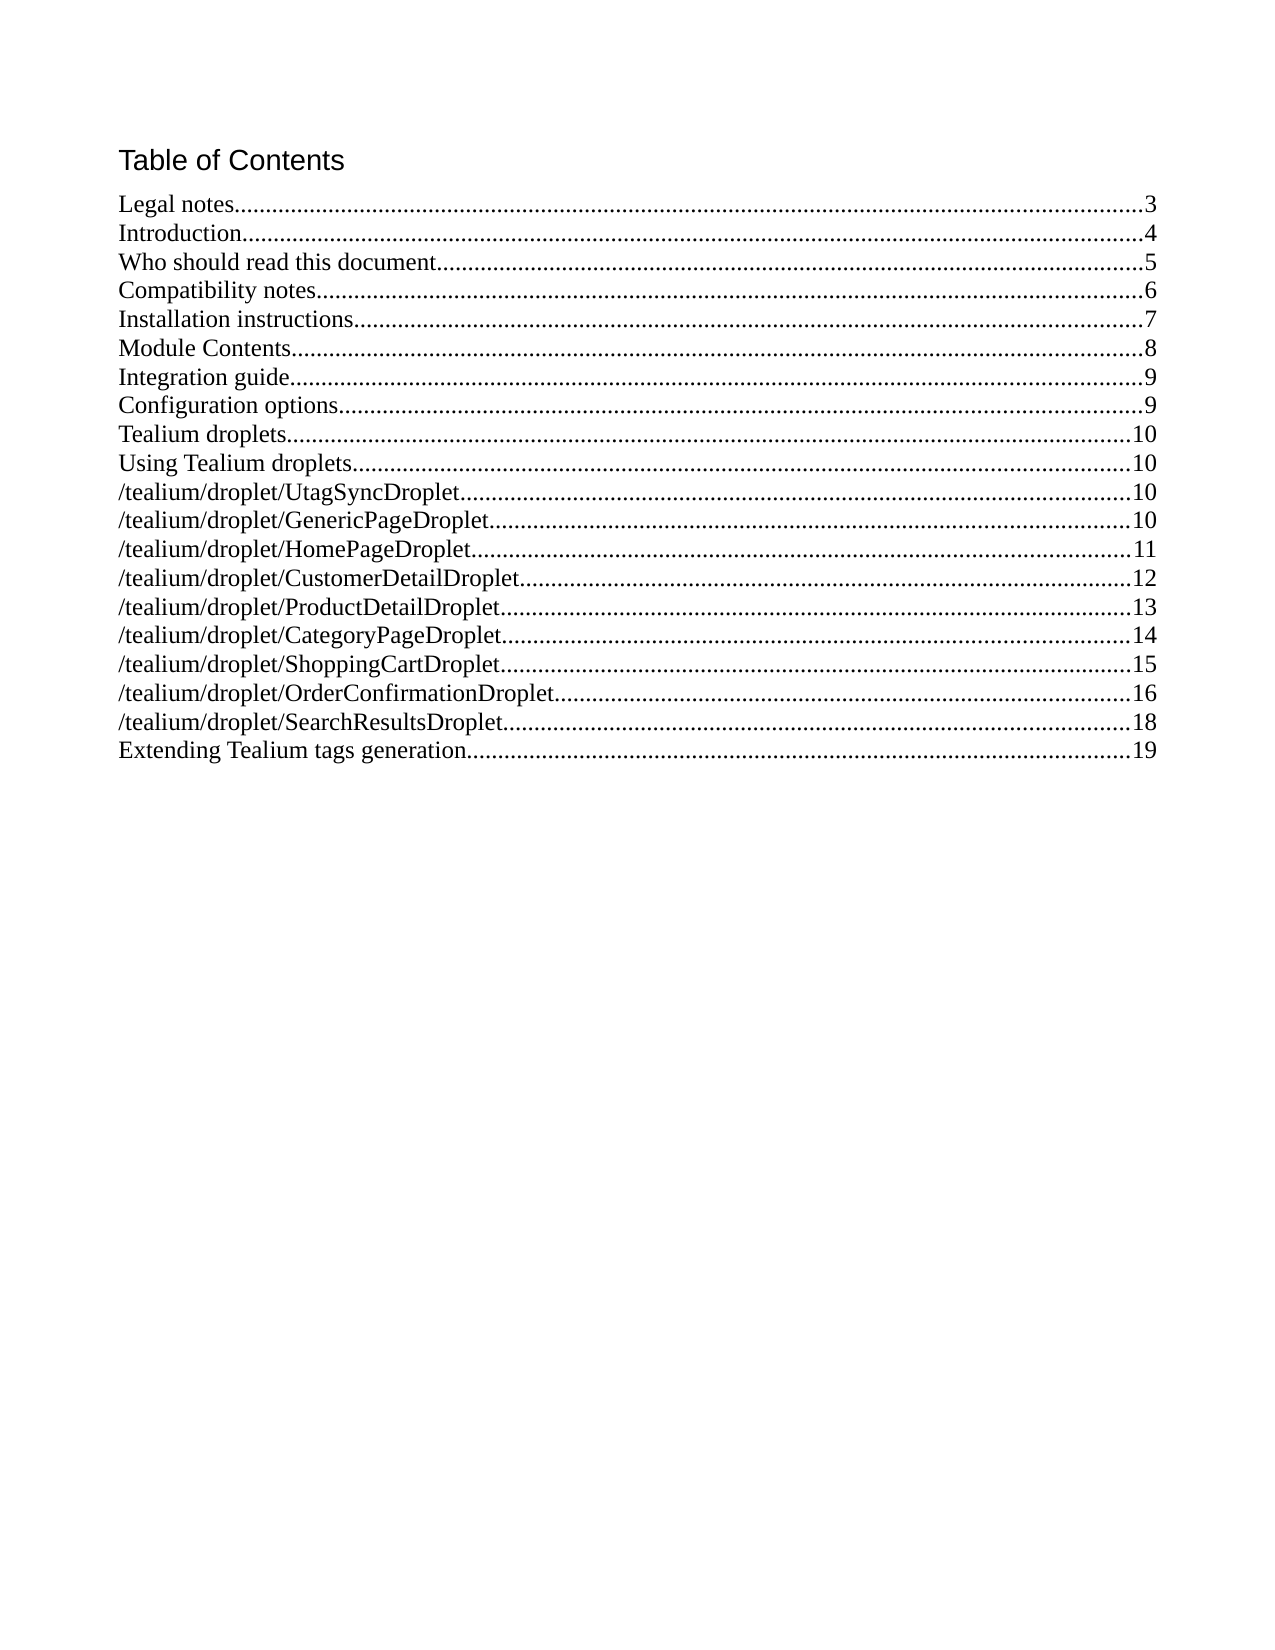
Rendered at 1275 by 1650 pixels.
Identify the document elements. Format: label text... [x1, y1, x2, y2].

text /tealium/droplet/GenericPageDroplet 10 [118, 505, 1157, 534]
text Using Tealium droplets 10 [118, 448, 1157, 477]
text /tealium/droplet/HomePageDroplet 11 [118, 534, 1157, 563]
text /tealium/droplet/ProductDetailDroplet 13 [118, 592, 1157, 620]
text /tealium/droplet/ShoppingCartDroplet 15 [118, 649, 1157, 678]
text /tealium/droplet/CustomerDetailDroplet 12 [118, 563, 1157, 592]
text /tealium/droplet/UtagSyncDroplet 10 [118, 477, 1157, 505]
text Introduction 4 [118, 218, 1157, 247]
text /tealium/droplet/CategoryPageDroplet 14 [118, 620, 1157, 649]
text Installation instructions 7 [118, 304, 1157, 333]
text Tealium droplets 10 [118, 419, 1157, 448]
text Legal notes 3 [118, 189, 1157, 218]
text /tealium/droplet/SearchResultsDroplet 18 [118, 707, 1157, 735]
text /tealium/droplet/OrderConfirmationDroplet 16 [118, 678, 1157, 707]
text Compatibility notes 6 [118, 275, 1157, 304]
text Extending Tealium tags generation 19 [118, 735, 1157, 764]
text Configuration options 9 [118, 390, 1157, 419]
text Who should read this document 5 [118, 247, 1157, 275]
text Module Contents 8 [118, 333, 1157, 362]
text Integration guide 9 [118, 362, 1157, 390]
subtitle Table of Contents [118, 143, 1157, 177]
